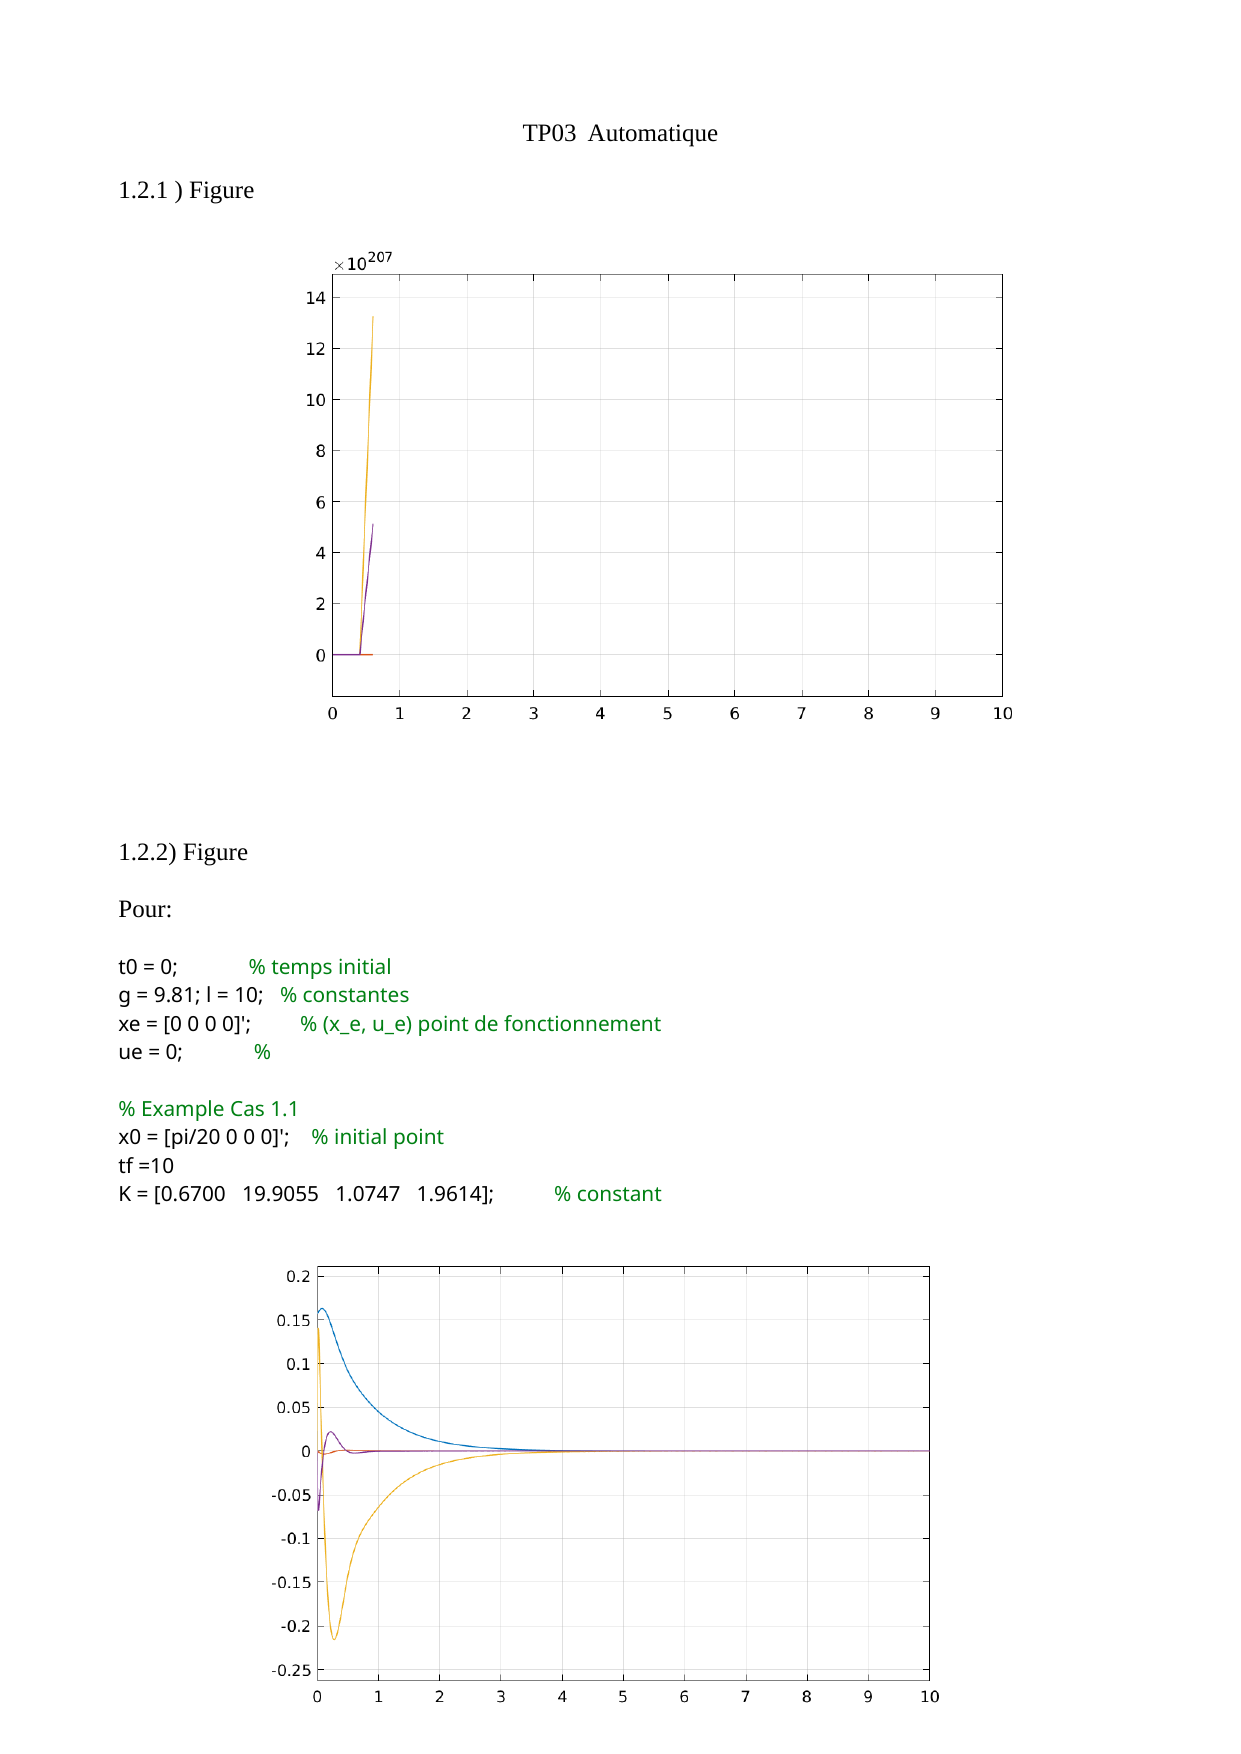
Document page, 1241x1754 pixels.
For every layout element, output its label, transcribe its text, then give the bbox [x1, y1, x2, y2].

text g = 9.81; l = 10; % constantes [118, 980, 1122, 1009]
text t0 = 0; % temps initial [118, 952, 1122, 980]
picture [304, 248, 1019, 753]
text x0 = [pi/20 0 0 0]'; % initial point [118, 1122, 1122, 1151]
text K = [0.6700 19.9055 1.0747 1.9614]; % constant [118, 1179, 1122, 1208]
text 1.2.2) Figure [118, 837, 1122, 866]
text xe = [0 0 0 0]'; % (x_e, u_e) point de fonctionnement [118, 1009, 1122, 1037]
text ue = 0; % [118, 1037, 1122, 1066]
picture [270, 1257, 945, 1734]
text tf =10 [118, 1151, 1122, 1179]
text 1.2.1 ) Figure [118, 176, 1122, 204]
text TP03 Automatique [118, 118, 1122, 147]
text % Example Cas 1.1 [118, 1094, 1122, 1122]
text Pour: [118, 894, 1122, 923]
